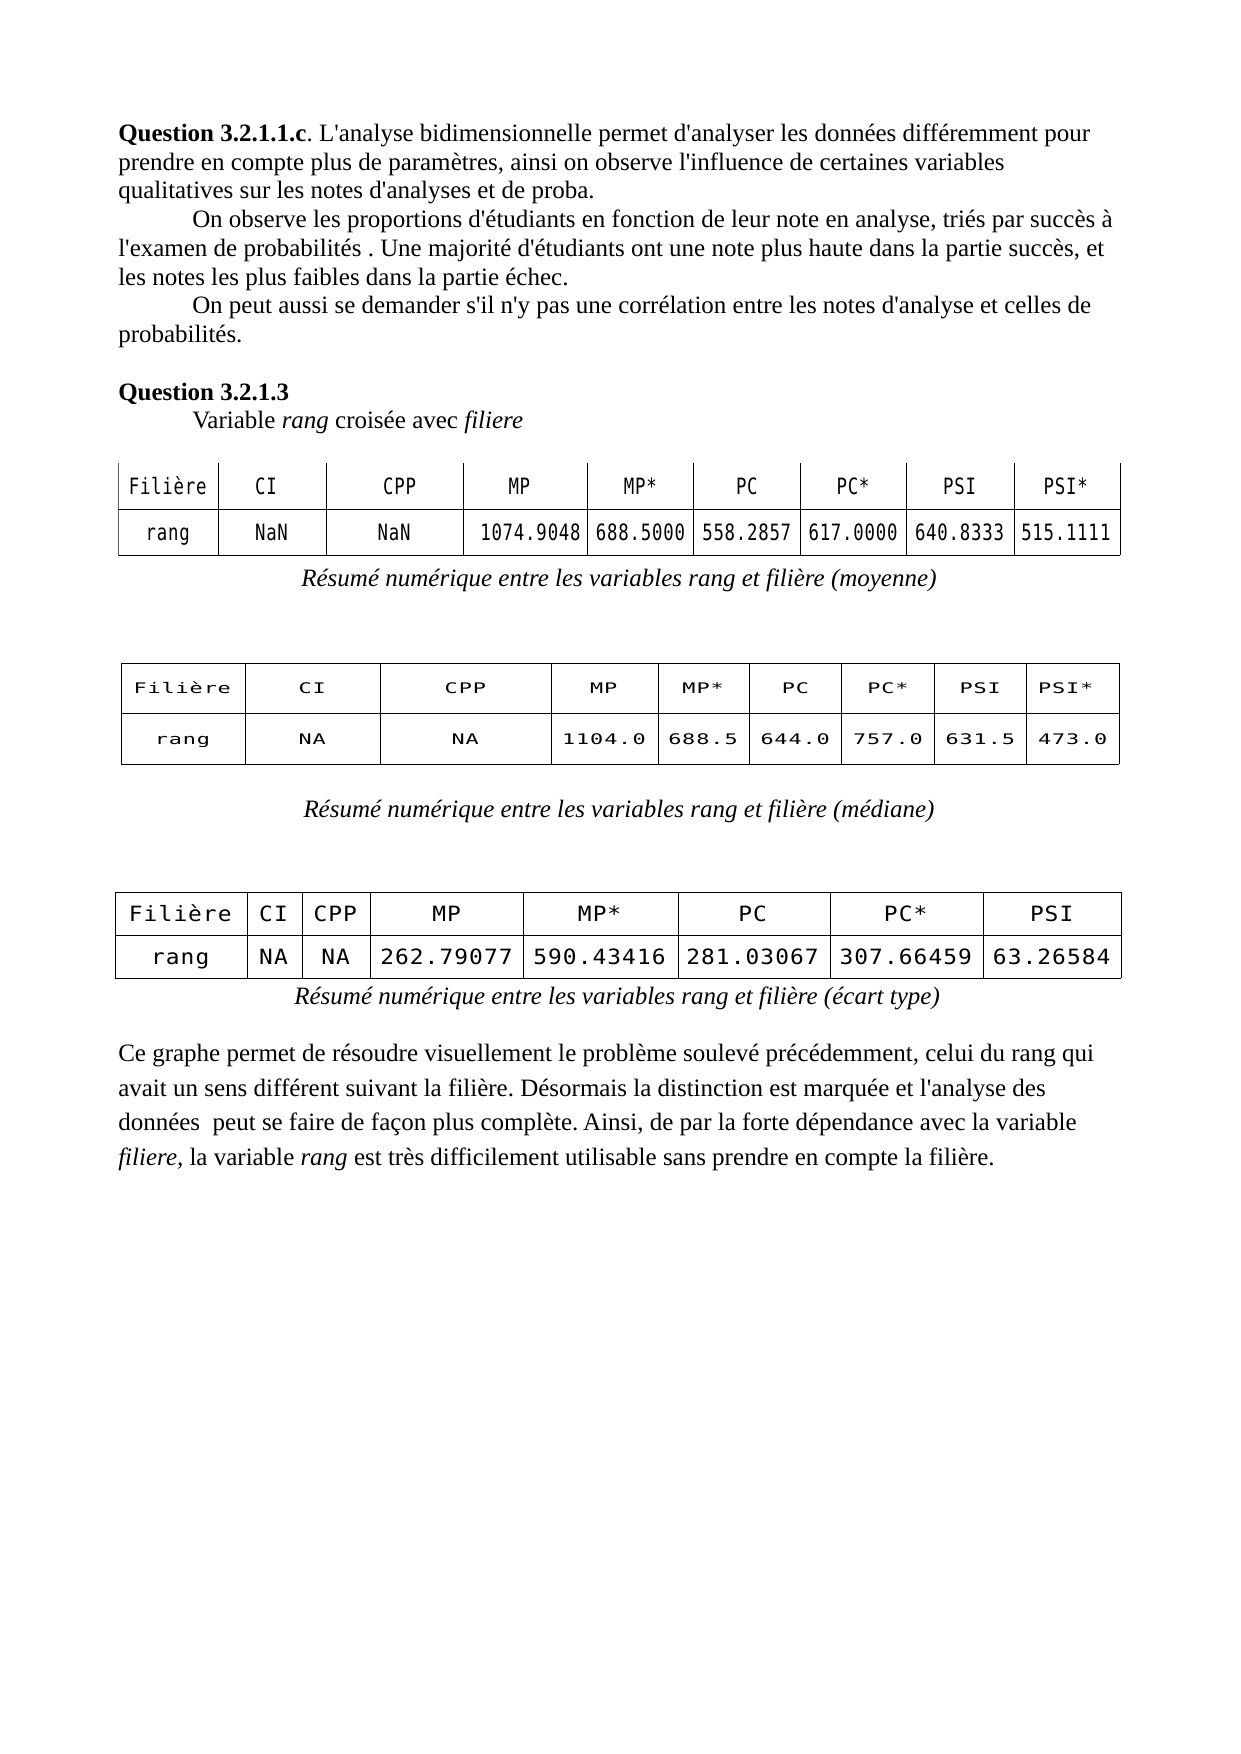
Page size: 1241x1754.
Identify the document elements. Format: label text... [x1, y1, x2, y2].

text Résumé numérique entre les variables rang et filière (écart type) [524, 936, 678, 978]
text Résumé numérique entre les variables rang et filière (écart type) [371, 893, 523, 935]
text Variable rang croisée avec filiere [118, 406, 1122, 434]
text Résumé numérique entre les variables rang et filière (écart type) [371, 936, 523, 978]
text Résumé numérique entre les variables rang et filière (écart type) [679, 936, 830, 978]
text Résumé numérique entre les variables rang et filière (écart type) [248, 936, 302, 978]
text Résumé numérique entre les variables rang et filière (moyenne) [118, 463, 1122, 592]
text Ce graphe permet de résoudre visuellement le problème soulevé précédemment, celui du rang qui avait un sens différent suivant la filière. Désormais la distinction est marquée et l'analyse des données peut se faire de façon plus complète. Ainsi, de par la forte dépendance avec la variable filiere, la variable rang est très difficilement utilisable sans prendre en compte la filière. [118, 1038, 1122, 1171]
text On observe les proportions d'étudiants en fonction de leur note en analyse, triés par succès à l'examen de probabilités . Une majorité d'étudiants ont une note plus haute dans la partie succès, et les notes les plus faibles dans la partie échec. [118, 204, 1122, 291]
text Résumé numérique entre les variables rang et filière (écart type) [524, 893, 678, 935]
text Résumé numérique entre les variables rang et filière (écart type) [118, 979, 1122, 1009]
text Question 3.2.1.3 [118, 377, 1122, 406]
text Question 3.2.1.1.c. L'analyse bidimensionnelle permet d'analyser les données différemment pour prendre en compte plus de paramètres, ainsi on observe l'influence de certaines variables qualitatives sur les notes d'analyses et de proba. [118, 118, 1122, 204]
text Résumé numérique entre les variables rang et filière (écart type) [303, 936, 370, 978]
text Résumé numérique entre les variables rang et filière (écart type) [118, 936, 247, 978]
text Résumé numérique entre les variables rang et filière (écart type) [984, 936, 1121, 978]
text Résumé numérique entre les variables rang et filière (écart type) [831, 893, 983, 935]
text Résumé numérique entre les variables rang et filière (écart type) [118, 893, 247, 935]
text On peut aussi se demander s'il n'y pas une corrélation entre les notes d'analyse et celles de probabilités. [118, 291, 1122, 348]
text Résumé numérique entre les variables rang et filière (écart type) [831, 936, 983, 978]
text Résumé numérique entre les variables rang et filière (médiane) [118, 612, 1122, 823]
text Résumé numérique entre les variables rang et filière (écart type) [248, 893, 302, 935]
text Résumé numérique entre les variables rang et filière (écart type) [679, 893, 830, 935]
text Résumé numérique entre les variables rang et filière (écart type) [984, 893, 1121, 935]
text Résumé numérique entre les variables rang et filière (écart type) [303, 893, 370, 935]
